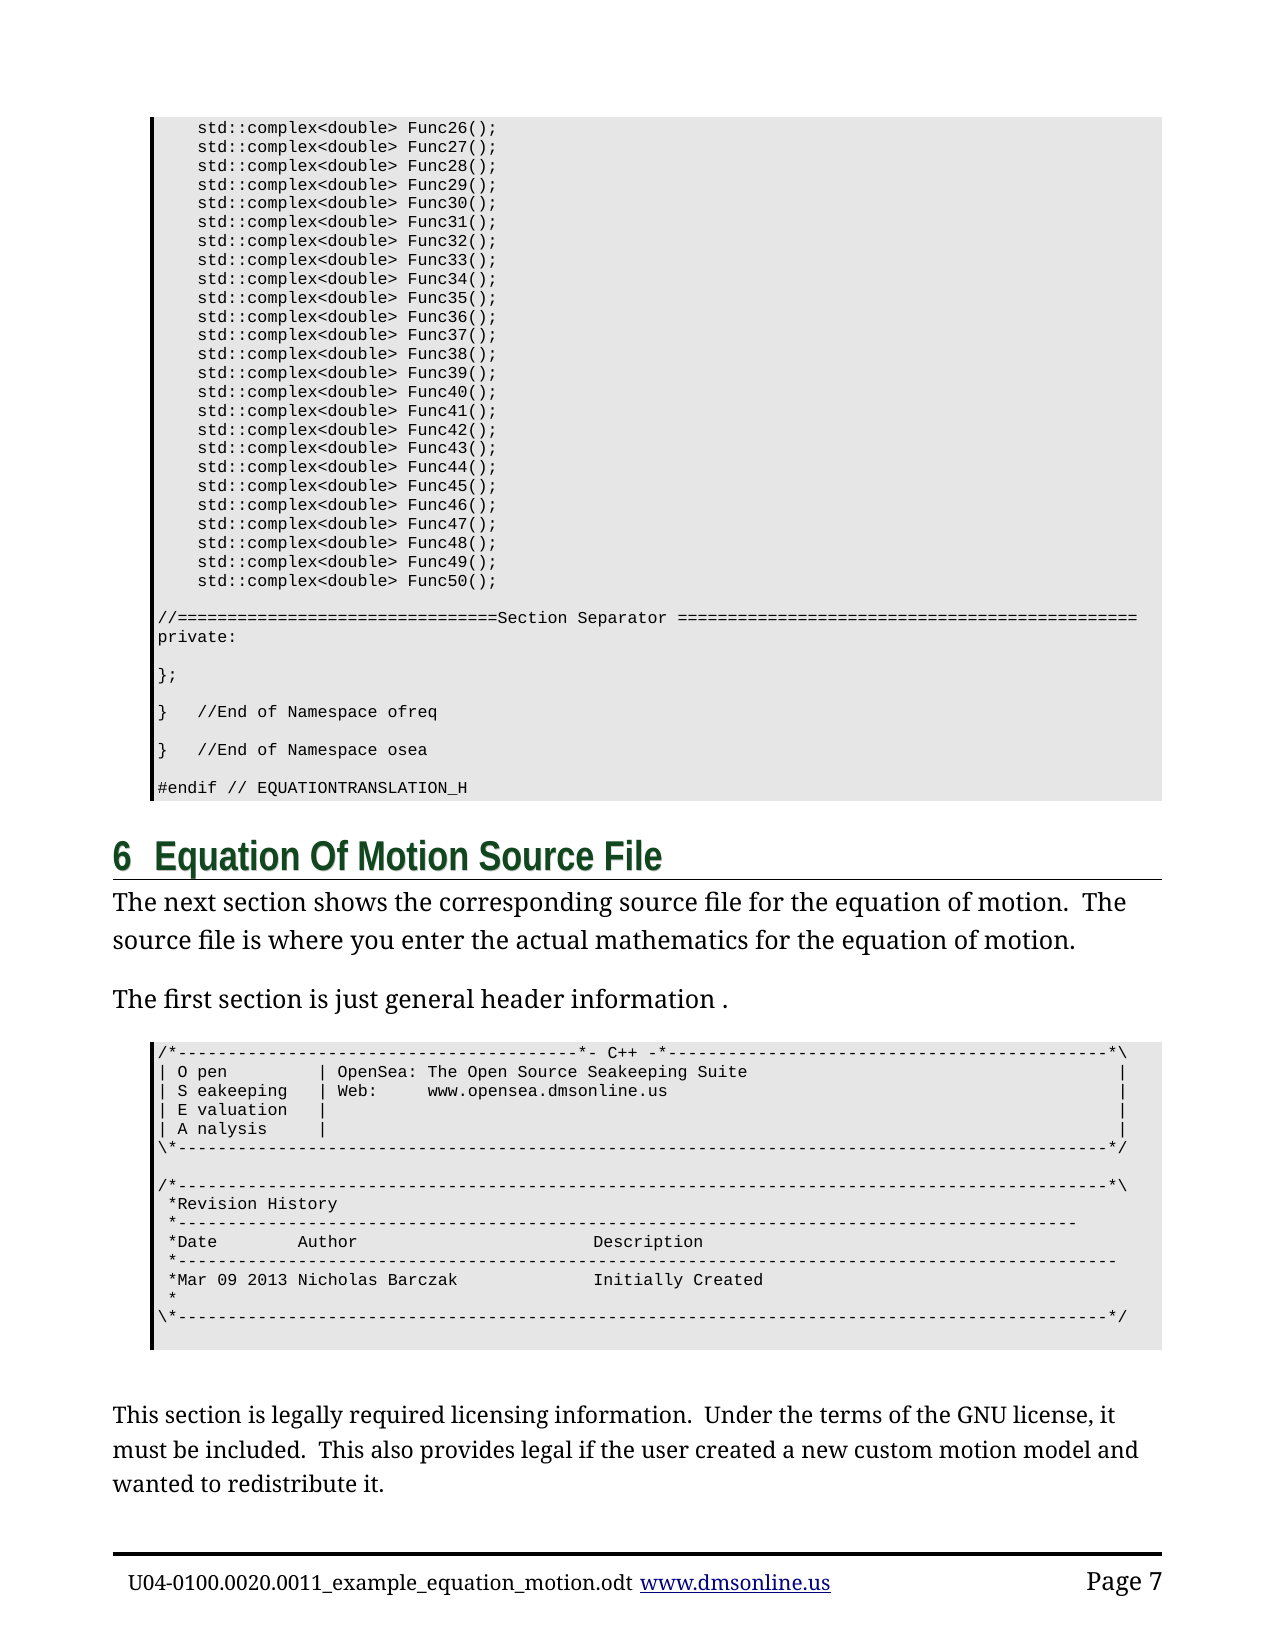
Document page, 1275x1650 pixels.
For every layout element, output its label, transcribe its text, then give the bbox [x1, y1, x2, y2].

text std::complex<double> Func44(); [154, 459, 1162, 478]
text std::complex<double> Func40(); [154, 383, 1162, 402]
text *Revision History [154, 1196, 1162, 1215]
text std::complex<double> Func33(); [154, 252, 1162, 270]
text std::complex<double> Func28(); [154, 157, 1162, 176]
text std::complex<double> Func31(); [154, 214, 1162, 233]
text | S eakeeping | Web: www.opensea.dmsonline.us | [154, 1083, 1162, 1102]
text This section is legally required licensing information. Under the terms of the GNU license, it must be included. This also provides legal if the user created a new custom motion model and wanted to redistribute it. [112, 1399, 1162, 1499]
text std::complex<double> Func50(); [154, 572, 1162, 591]
text * [154, 1290, 1162, 1309]
text std::complex<double> Func36(); [154, 308, 1162, 327]
text std::complex<double> Func43(); [154, 440, 1162, 459]
text std::complex<double> Func48(); [154, 534, 1162, 553]
text //================================Section Separator ============================================== [154, 610, 1162, 629]
text *Mar 09 2013 Nicholas Barczak Initially Created [154, 1271, 1162, 1290]
text } //End of Namespace ofreq [154, 704, 1162, 723]
text std::complex<double> Func34(); [154, 270, 1162, 289]
text } //End of Namespace osea [154, 742, 1162, 761]
subtitle Equation of Motion Source File [112, 831, 1162, 880]
text | E valuation | | [154, 1102, 1162, 1121]
text std::complex<double> Func27(); [154, 138, 1162, 157]
text #endif // EQUATIONTRANSLATION_H [154, 779, 1162, 801]
text std::complex<double> Func32(); [154, 233, 1162, 252]
text std::complex<double> Func47(); [154, 516, 1162, 534]
text | O pen | OpenSea: The Open Source Seakeeping Suite | [154, 1064, 1162, 1083]
text std::complex<double> Func41(); [154, 402, 1162, 421]
text std::complex<double> Func39(); [154, 365, 1162, 383]
text \*---------------------------------------------------------------------------------------------*/ [154, 1309, 1162, 1328]
text private: [154, 629, 1162, 647]
text }; [154, 666, 1162, 685]
text *Date Author Description [154, 1234, 1162, 1252]
text std::complex<double> Func38(); [154, 346, 1162, 365]
text std::complex<double> Func42(); [154, 421, 1162, 440]
text *------------------------------------------------------------------------------------------ [154, 1215, 1162, 1234]
text *---------------------------------------------------------------------------------------------- [154, 1252, 1162, 1271]
text | A nalysis | | [154, 1121, 1162, 1139]
text std::complex<double> Func45(); [154, 478, 1162, 497]
text std::complex<double> Func26(); [154, 117, 1162, 138]
text /*---------------------------------------------------------------------------------------------*\ [154, 1177, 1162, 1196]
text std::complex<double> Func46(); [154, 497, 1162, 516]
text std::complex<double> Func49(); [154, 553, 1162, 572]
text \*---------------------------------------------------------------------------------------------*/ [154, 1139, 1162, 1158]
text /*----------------------------------------*- C++ -*--------------------------------------------*\ [154, 1042, 1162, 1064]
text The next section shows the corresponding source file for the equation of motion. The source file is where you enter the actual mathematics for the equation of motion. [112, 885, 1162, 956]
text std::complex<double> Func29(); [154, 176, 1162, 195]
text std::complex<double> Func37(); [154, 327, 1162, 346]
text std::complex<double> Func35(); [154, 289, 1162, 308]
text The first section is just general header information . [112, 982, 1162, 1016]
text std::complex<double> Func30(); [154, 195, 1162, 214]
